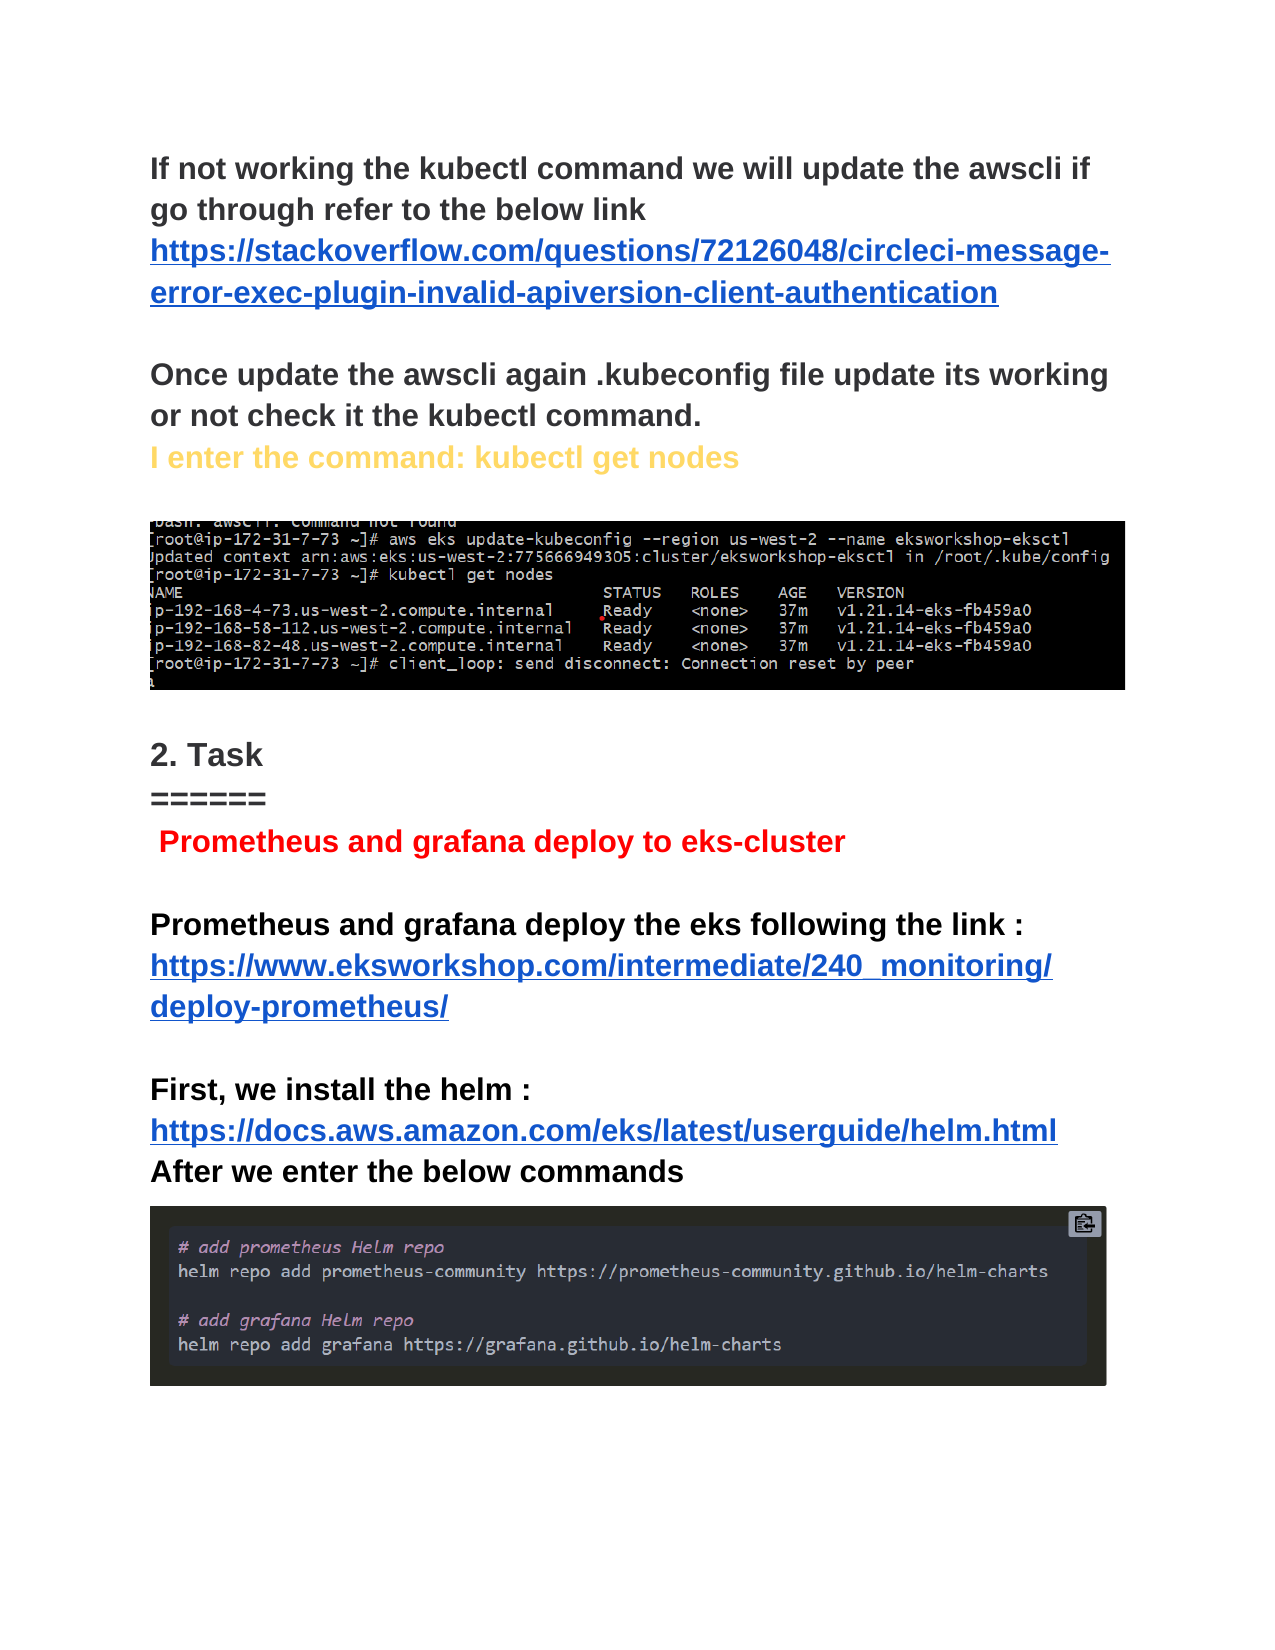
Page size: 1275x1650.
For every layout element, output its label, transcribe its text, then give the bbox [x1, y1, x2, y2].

text ====== [150, 779, 1125, 818]
picture [150, 521, 1125, 690]
text First, we install the helm : [150, 1071, 1125, 1107]
text https://stackoverflow.com/questions/72126048/circleci-message-error-exec-plugin-invalid-apiversion-client-authentication [150, 232, 1125, 310]
text If not working the kubectl command we will update the awscli if go through refer to the below link [150, 150, 1125, 227]
text https://docs.aws.amazon.com/eks/latest/userguide/helm.html [150, 1112, 1125, 1148]
text https://www.eksworkshop.com/intermediate/240_monitoring/deploy-prometheus/ [150, 947, 1125, 1024]
text Prometheus and grafana deploy to eks-cluster [150, 823, 1125, 859]
text I enter the command: kubectl get nodes [150, 439, 1125, 475]
text Once update the awscli again .kubeconfig file update its working or not check it the kubectl command. [150, 356, 1125, 433]
text After we enter the below commands [150, 1153, 1125, 1189]
text 2. Task [150, 735, 1125, 773]
text Prometheus and grafana deploy the eks following the link : [150, 906, 1125, 942]
picture [150, 1194, 1125, 1399]
